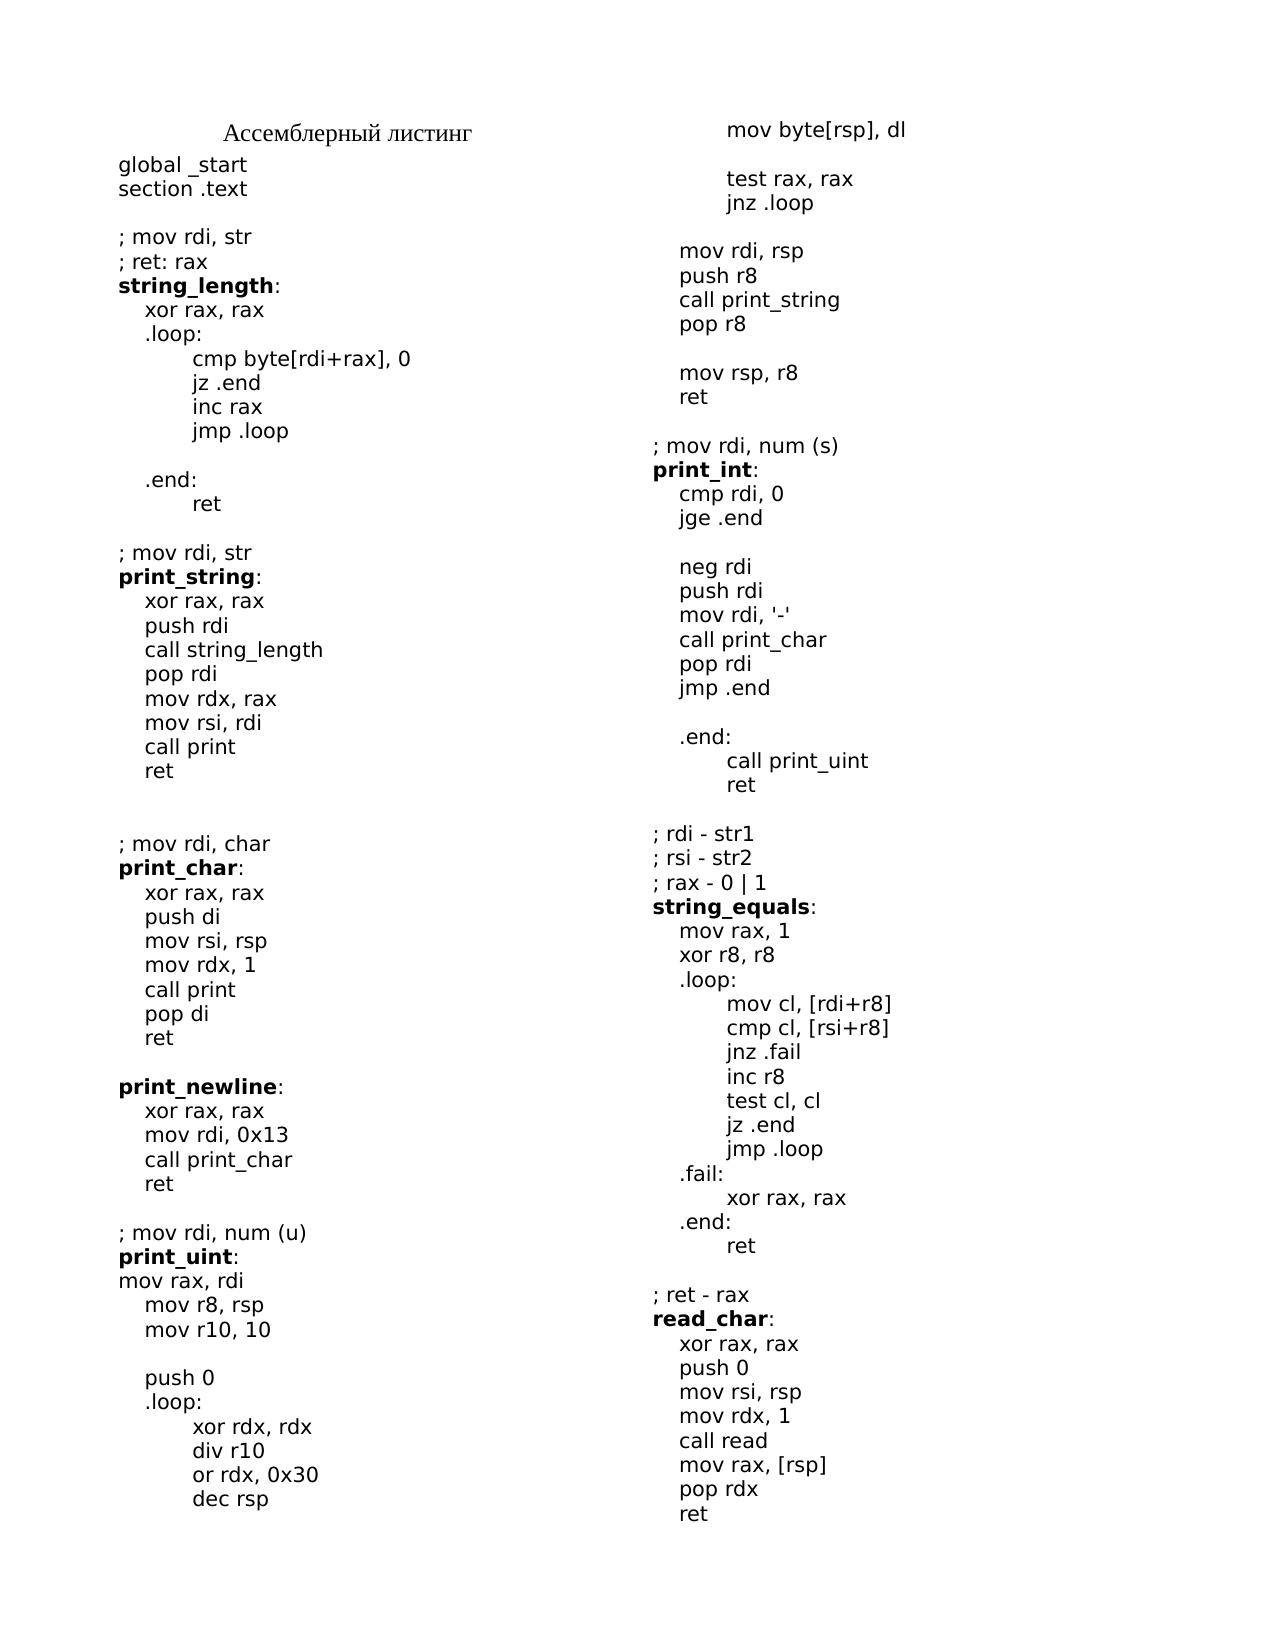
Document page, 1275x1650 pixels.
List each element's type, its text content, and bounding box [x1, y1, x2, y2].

text mov rdi, rsp [652, 239, 1157, 264]
text ; mov rdi, num (u) [118, 1221, 622, 1245]
text mov rax, 1 [652, 919, 1157, 943]
text ret [652, 385, 1157, 409]
text print_uint: [118, 1245, 622, 1269]
text pop rdi [118, 662, 622, 687]
text pop rdx [652, 1477, 1157, 1502]
text mov rsi, rsp [652, 1380, 1157, 1404]
text .fail: [652, 1162, 1157, 1186]
text call print [118, 978, 622, 1002]
text mov rdi, 0x13 [118, 1123, 622, 1148]
text pop rdi [652, 652, 1157, 676]
text jmp .loop [652, 1137, 1157, 1162]
text ; ret - rax [652, 1283, 1157, 1307]
text mov rsp, r8 [652, 361, 1157, 385]
text .loop: [118, 322, 622, 347]
text print_int: [652, 458, 1157, 482]
text ; mov rdi, num (s) [652, 434, 1157, 458]
text ret [118, 759, 622, 784]
text call print_char [118, 1148, 622, 1172]
text xor rax, rax [652, 1186, 1157, 1210]
text jmp .end [652, 676, 1157, 701]
text section .text [118, 177, 622, 201]
text read_char: [652, 1307, 1157, 1332]
text jz .end [118, 371, 622, 395]
text print_char: [118, 856, 622, 881]
text jmp .loop [118, 419, 622, 444]
text pop r8 [652, 312, 1157, 337]
text xor r8, r8 [652, 943, 1157, 968]
text push di [118, 905, 622, 929]
text push 0 [118, 1366, 622, 1390]
text xor rax, rax [652, 1332, 1157, 1356]
text ; mov rdi, str [118, 225, 622, 250]
text global _start [118, 153, 622, 177]
text mov rsi, rdi [118, 711, 622, 735]
text string_length: [118, 274, 622, 298]
text jz .end [652, 1113, 1157, 1137]
text print_newline: [118, 1075, 622, 1099]
text div r10 [118, 1439, 622, 1463]
text cmp rdi, 0 [652, 482, 1157, 506]
text xor rax, rax [118, 1099, 622, 1123]
text jnz .loop [652, 191, 1157, 215]
text mov r8, rsp [118, 1293, 622, 1318]
text cmp byte[rdi+rax], 0 [118, 347, 622, 371]
text ret [118, 1172, 622, 1196]
text Ассемблерный листинг [118, 118, 622, 147]
text mov cl, [rdi+r8] [652, 992, 1157, 1016]
text .end: [652, 725, 1157, 749]
text mov rsi, rsp [118, 929, 622, 953]
text test cl, cl [652, 1089, 1157, 1113]
text or rdx, 0x30 [118, 1463, 622, 1487]
text xor rdx, rdx [118, 1415, 622, 1439]
text mov rax, [rsp] [652, 1453, 1157, 1477]
text call string_length [118, 638, 622, 662]
text mov rdx, 1 [118, 953, 622, 978]
text push 0 [652, 1356, 1157, 1380]
text .end: [652, 1210, 1157, 1234]
text call print_string [652, 288, 1157, 312]
text call print_char [652, 628, 1157, 652]
text ; rsi - str2 [652, 846, 1157, 871]
text call print_uint [652, 749, 1157, 773]
text cmp cl, [rsi+r8] [652, 1016, 1157, 1040]
text mov rdi, '-' [652, 603, 1157, 628]
text mov r10, 10 [118, 1318, 622, 1342]
text inc rax [118, 395, 622, 419]
text .loop: [118, 1390, 622, 1415]
text jge .end [652, 506, 1157, 531]
text mov rdx, 1 [652, 1404, 1157, 1429]
text mov rdx, rax [118, 687, 622, 711]
text print_string: [118, 565, 622, 589]
text ret [118, 1026, 622, 1051]
text .end: [118, 468, 622, 492]
text mov rax, rdi [118, 1269, 622, 1293]
text ; rax - 0 | 1 [652, 871, 1157, 895]
text mov byte[rsp], dl [652, 118, 1157, 142]
text xor rax, rax [118, 298, 622, 322]
text call read [652, 1429, 1157, 1453]
text ret [652, 773, 1157, 798]
text ret [118, 492, 622, 517]
text ; rdi - str1 [652, 822, 1157, 846]
text xor rax, rax [118, 589, 622, 614]
text inc r8 [652, 1065, 1157, 1089]
text push r8 [652, 264, 1157, 288]
text string_equals: [652, 895, 1157, 919]
text ; mov rdi, char [118, 832, 622, 856]
text xor rax, rax [118, 881, 622, 905]
text jnz .fail [652, 1040, 1157, 1065]
text call print [118, 735, 622, 759]
text .loop: [652, 968, 1157, 992]
text dec rsp [118, 1487, 622, 1512]
text push rdi [652, 579, 1157, 603]
text test rax, rax [652, 167, 1157, 191]
text ; mov rdi, str [118, 541, 622, 565]
text ret [652, 1234, 1157, 1259]
text ret [652, 1502, 1157, 1526]
text pop di [118, 1002, 622, 1026]
text push rdi [118, 614, 622, 638]
text neg rdi [652, 555, 1157, 579]
text ; ret: rax [118, 250, 622, 274]
